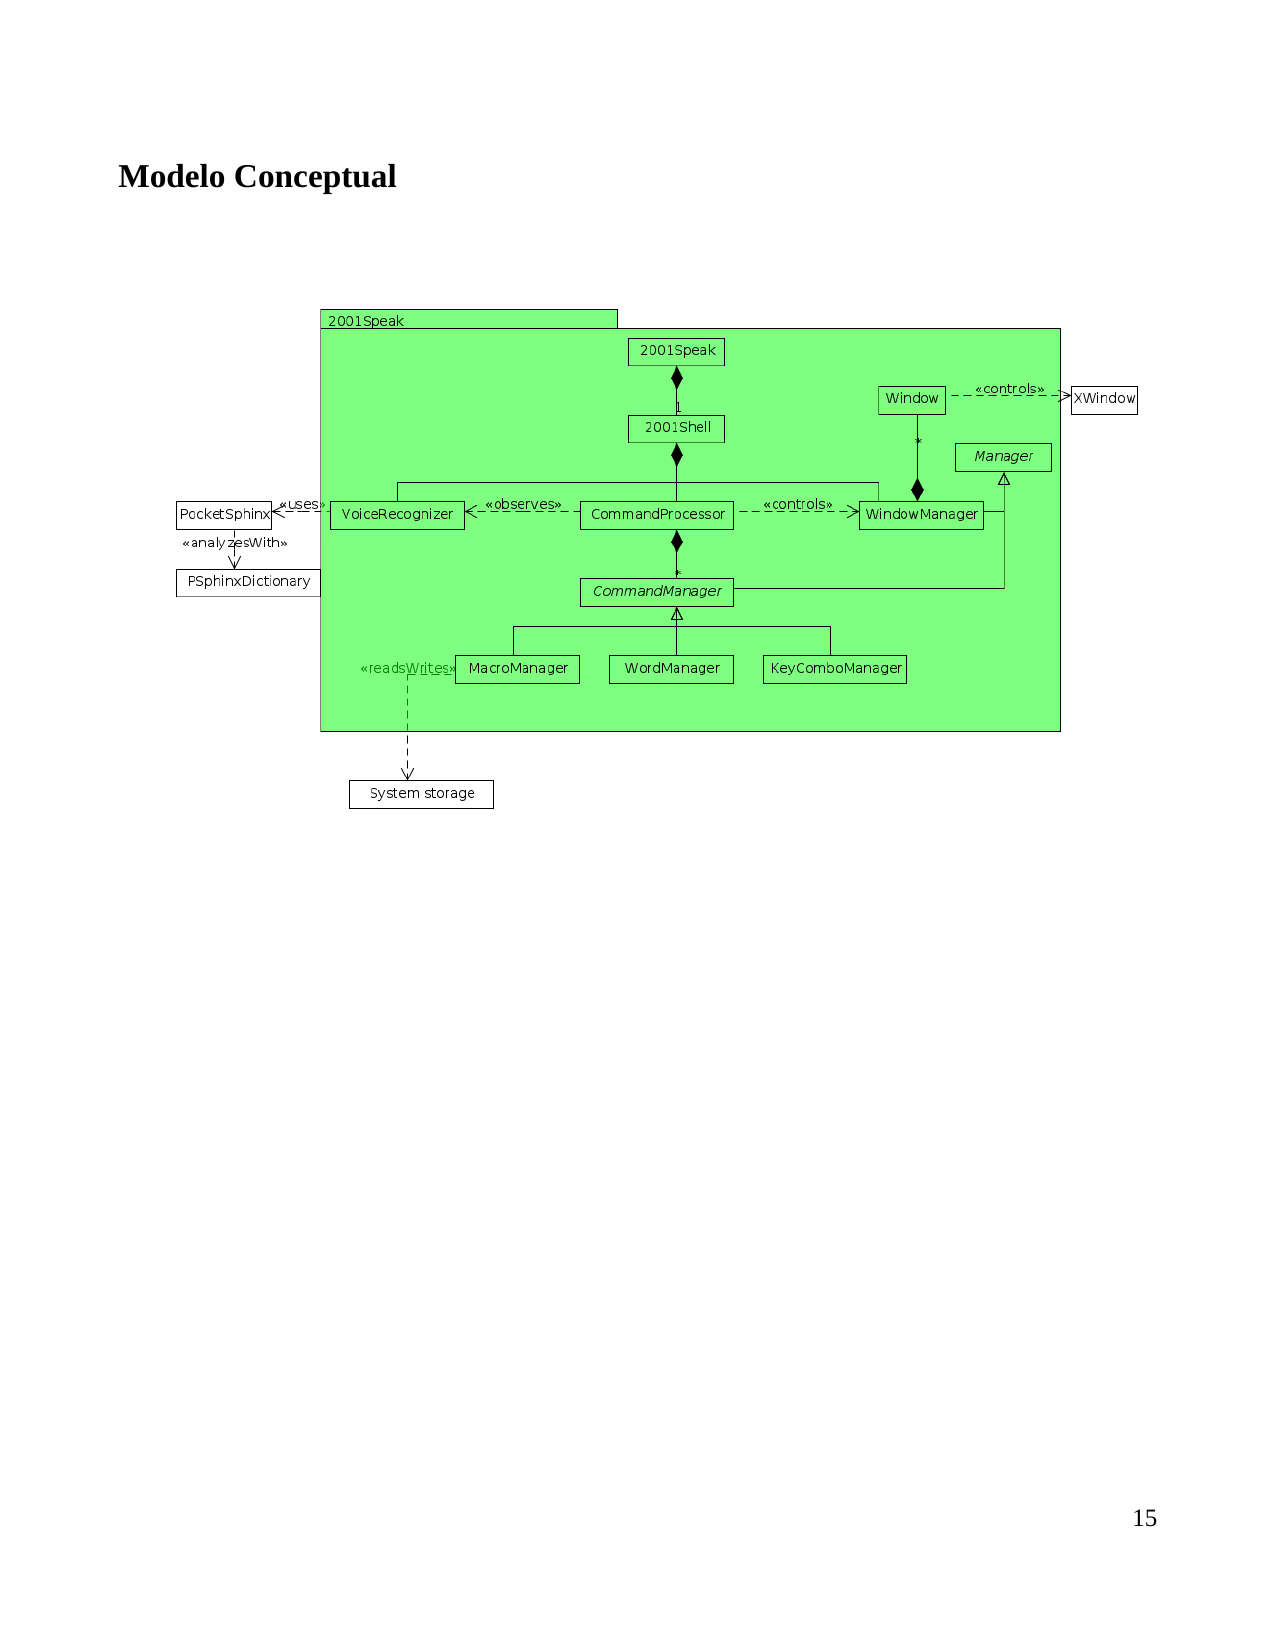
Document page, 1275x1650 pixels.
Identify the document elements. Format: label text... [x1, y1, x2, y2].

picture [118, 289, 1157, 828]
text Modelo Conceptual [118, 156, 1157, 195]
